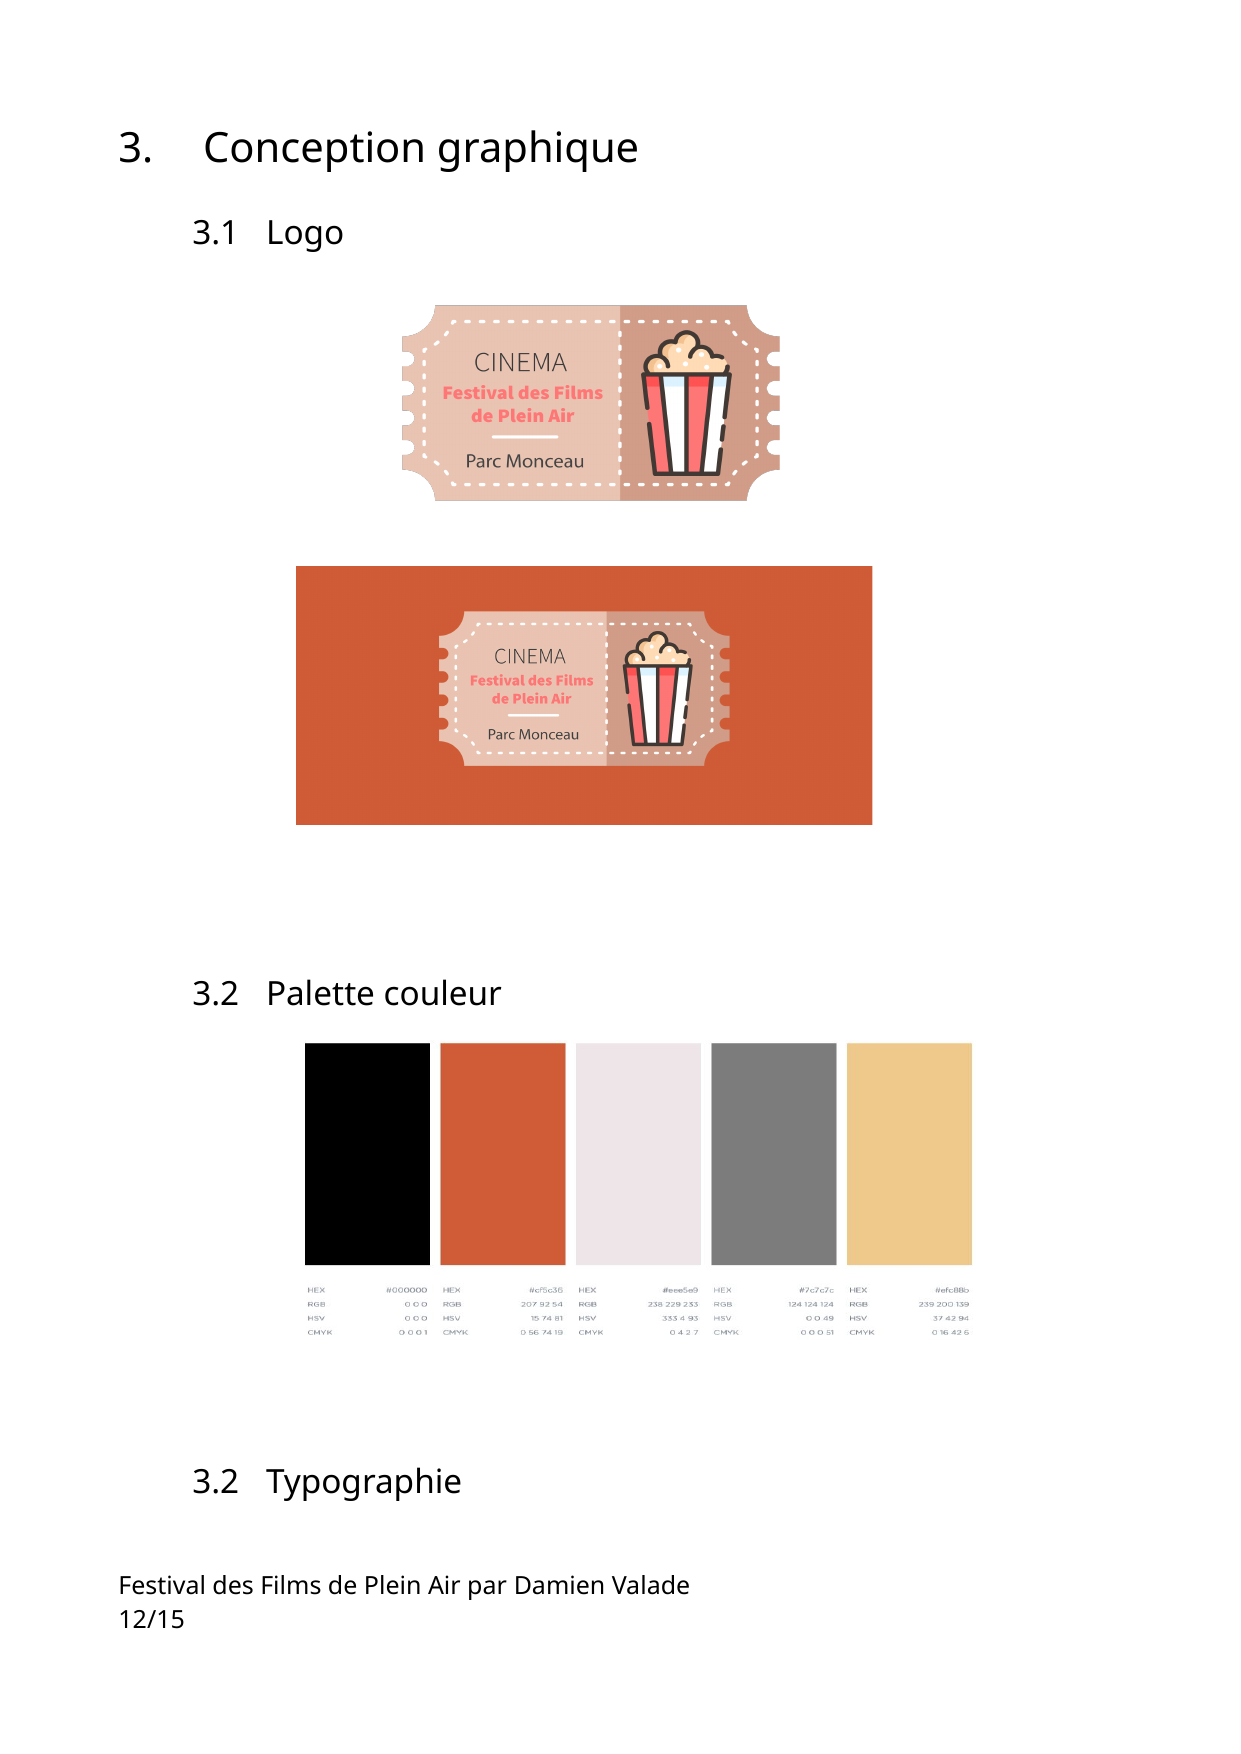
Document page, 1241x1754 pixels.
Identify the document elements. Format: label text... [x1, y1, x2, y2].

text 3.1 Logo [118, 209, 1122, 254]
picture [395, 301, 785, 506]
text 3.2 Typographie [118, 1458, 1122, 1503]
text 3.2 Palette couleur [118, 970, 1122, 1015]
picture [300, 1040, 977, 1342]
text 3. Conception graphique [118, 118, 1122, 175]
picture [296, 566, 873, 825]
